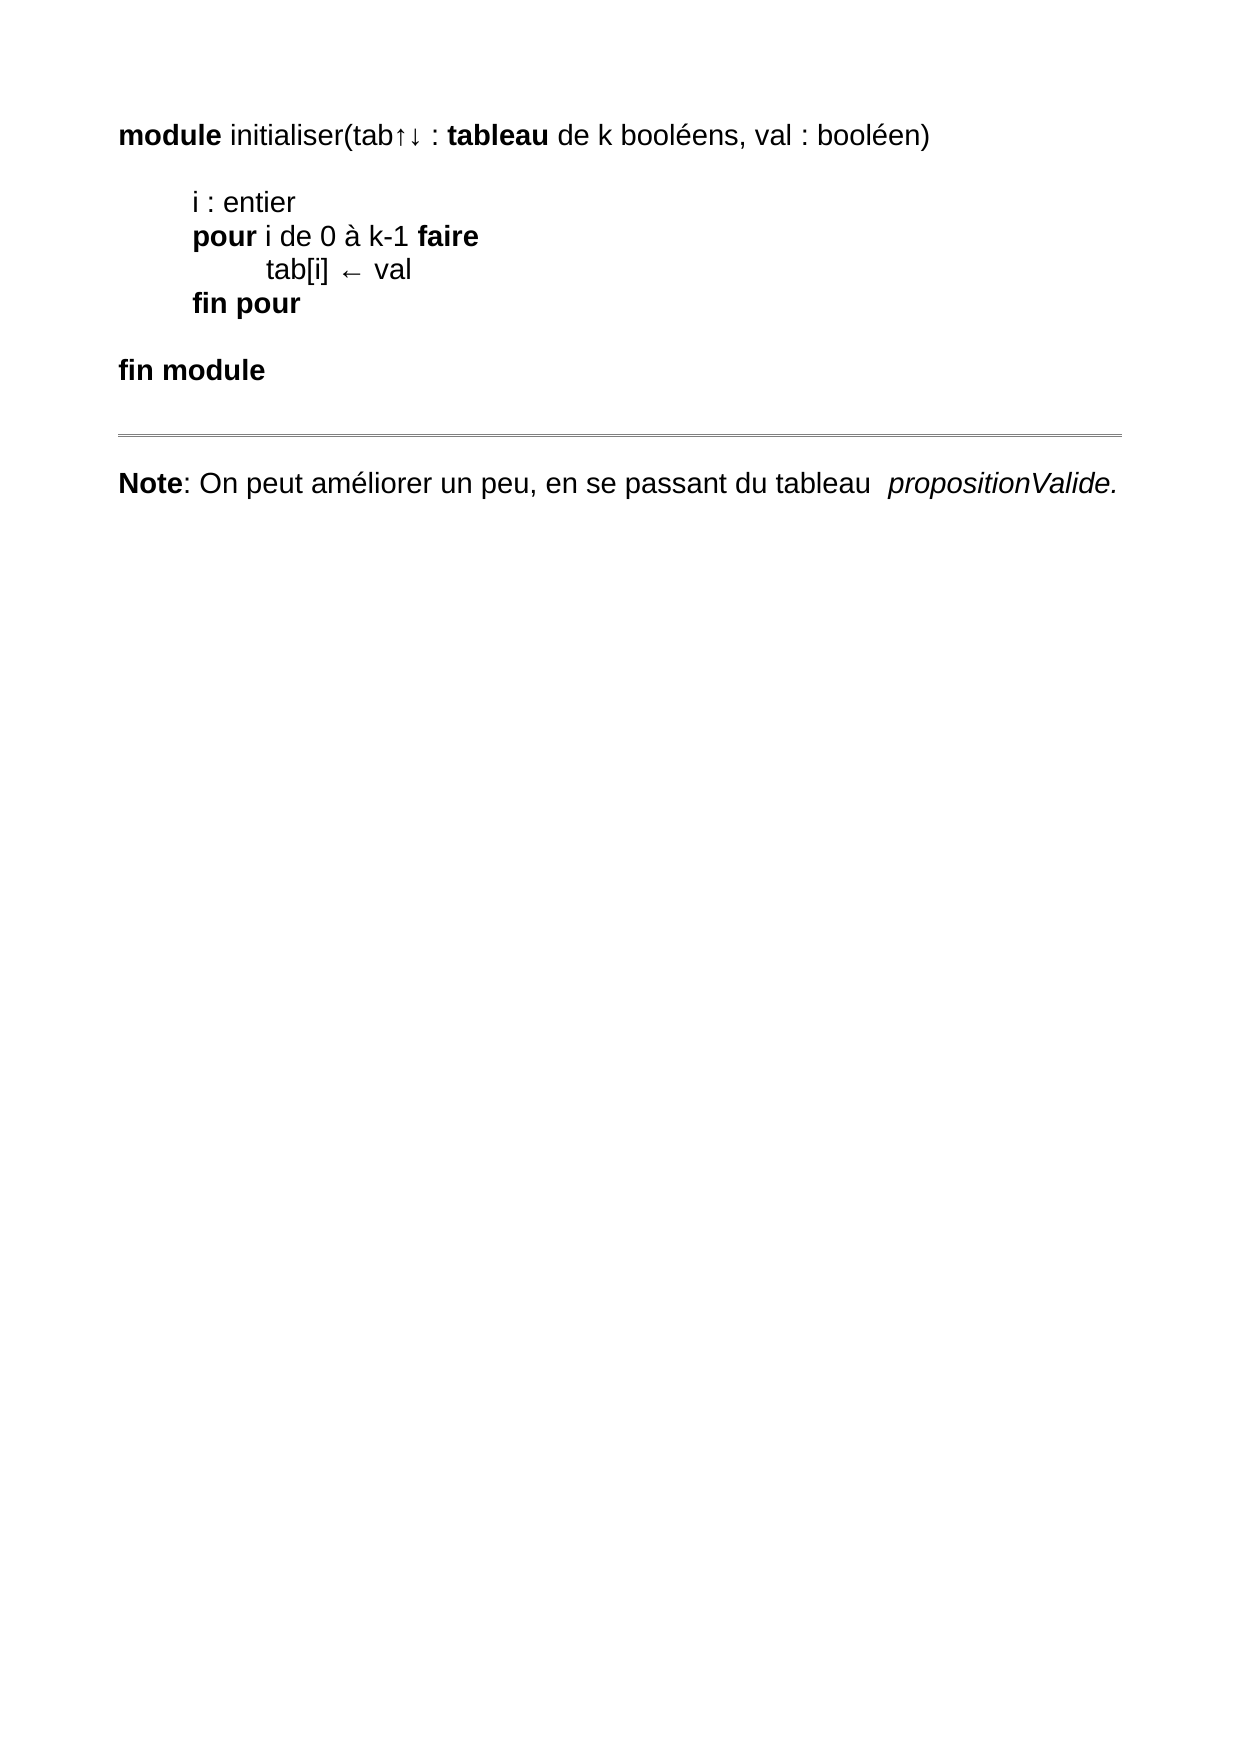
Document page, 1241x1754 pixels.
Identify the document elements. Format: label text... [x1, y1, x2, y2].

text Note: On peut améliorer un peu, en se passant du tableau propositionValide. [118, 466, 1122, 500]
text fin module [118, 353, 1122, 386]
text fin pour [118, 286, 1122, 319]
text tab[i] ← val [118, 252, 1122, 286]
text pour i de 0 à k-1 faire [118, 219, 1122, 252]
text i : entier [118, 185, 1122, 219]
text module initialiser(tab↑↓ : tableau de k booléens, val : booléen) [118, 118, 1122, 152]
